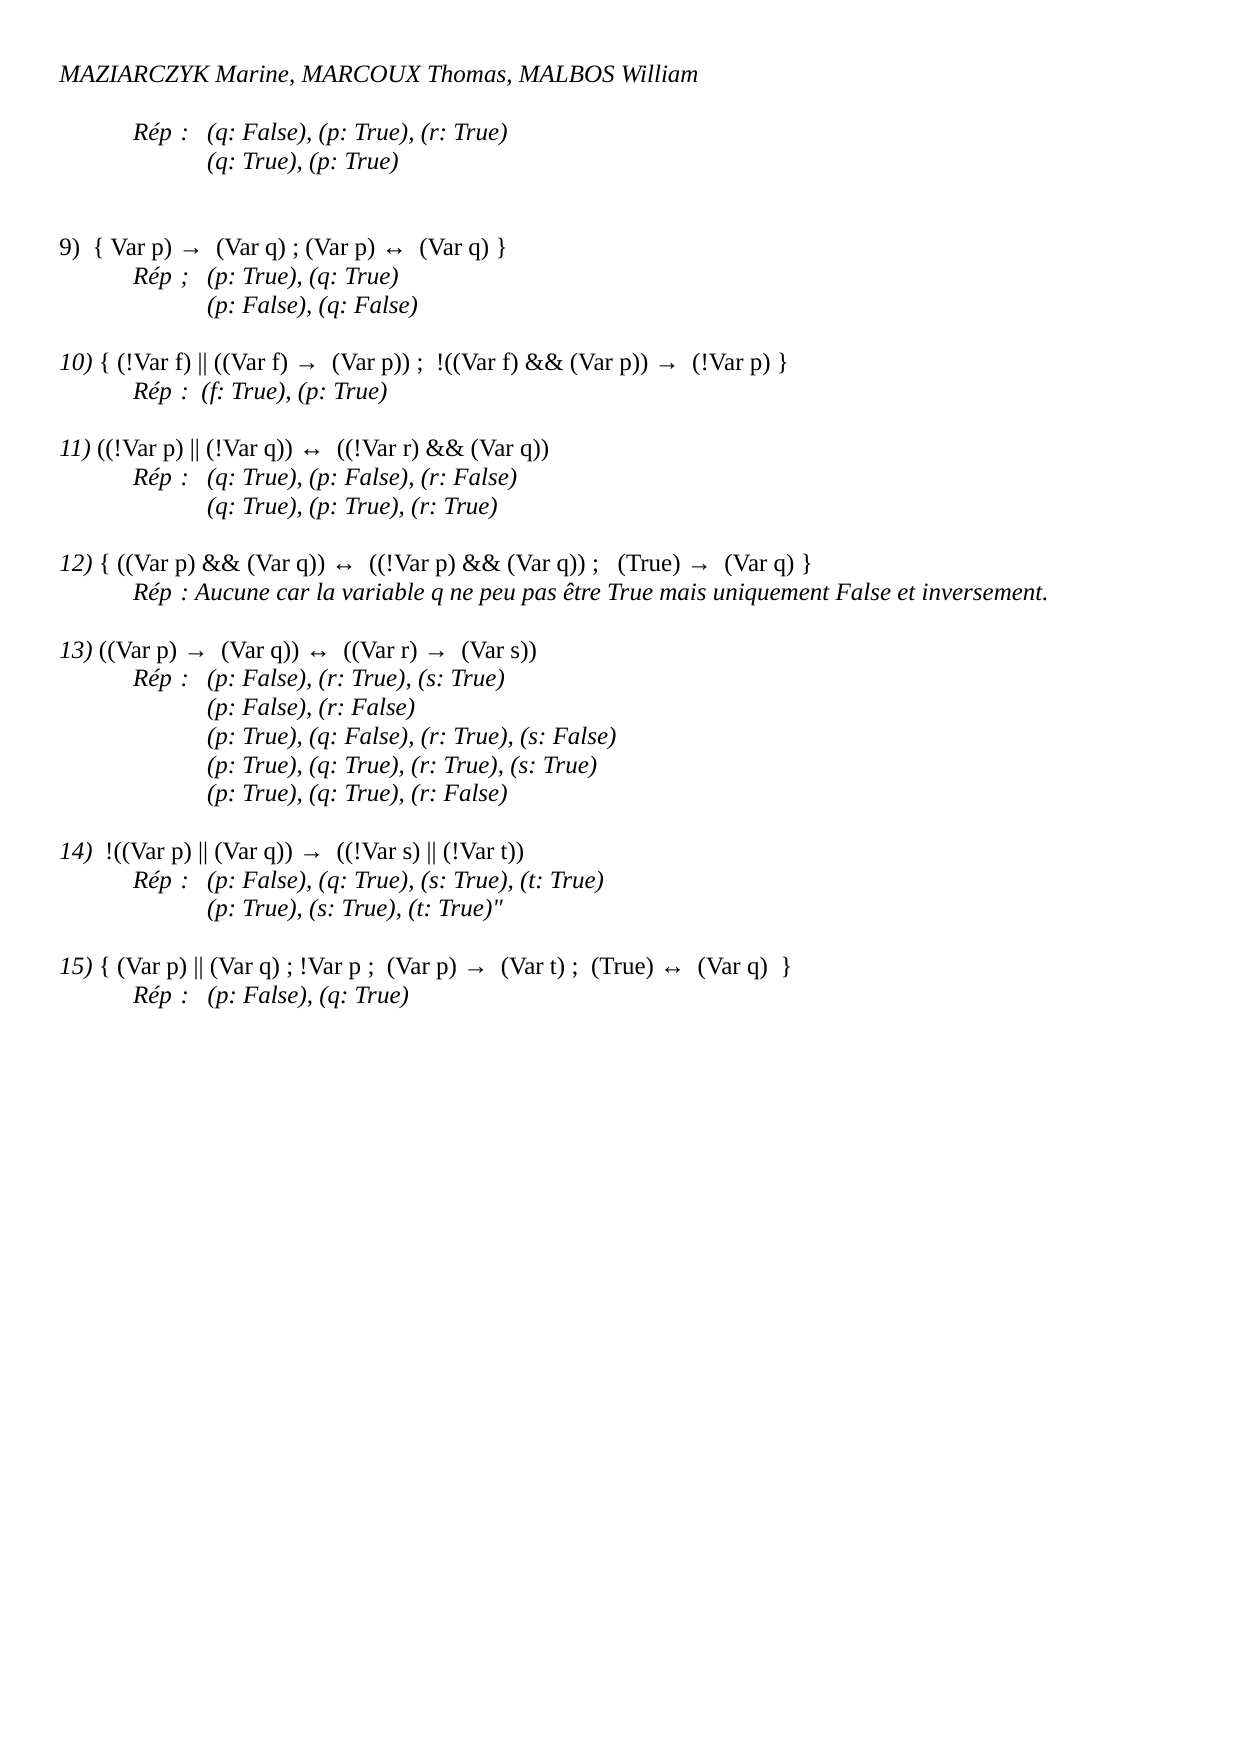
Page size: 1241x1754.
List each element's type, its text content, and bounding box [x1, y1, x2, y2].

text 15) { (Var p) || (Var q) ; !Var p ; (Var p) → (Var t) ; (True) ↔ (Var q) } [59, 951, 1181, 980]
text Rép : Aucune car la variable q ne peu pas être True mais uniquement False et inversement. [59, 577, 1181, 606]
text (p: True), (q: True), (r: True), (s: True) [59, 750, 1181, 778]
text Rép : (q: False), (p: True), (r: True) [59, 117, 1181, 146]
text (p: False), (r: False) [59, 692, 1181, 721]
text 14) !((Var p) || (Var q)) → ((!Var s) || (!Var t)) [59, 836, 1181, 865]
text (p: True), (q: False), (r: True), (s: False) [59, 721, 1181, 750]
text 12) { ((Var p) && (Var q)) ↔ ((!Var p) && (Var q)) ; (True) → (Var q) } [59, 548, 1181, 577]
text Rép : (p: False), (r: True), (s: True) [59, 663, 1181, 692]
text Rép ; (p: True), (q: True) [59, 261, 1181, 290]
text Rép : (q: True), (p: False), (r: False) [59, 462, 1181, 491]
text (q: True), (p: True) [59, 146, 1181, 175]
text (p: True), (q: True), (r: False) [59, 778, 1181, 807]
text 9) { Var p) → (Var q) ; (Var p) ↔ (Var q) } [59, 232, 1181, 261]
text 11) ((!Var p) || (!Var q)) ↔ ((!Var r) && (Var q)) [59, 433, 1181, 462]
text 10) { (!Var f) || ((Var f) → (Var p)) ; !((Var f) && (Var p)) → (!Var p) } [59, 347, 1181, 376]
text Rép : (f: True), (p: True) [59, 376, 1181, 405]
text Rép : (p: False), (q: True) [59, 980, 1181, 1008]
text (p: True), (s: True), (t: True)" [59, 893, 1181, 922]
text (p: False), (q: False) [59, 290, 1181, 318]
text (q: True), (p: True), (r: True) [59, 491, 1181, 520]
text Rép : (p: False), (q: True), (s: True), (t: True) [59, 865, 1181, 893]
text 13) ((Var p) → (Var q)) ↔ ((Var r) → (Var s)) [59, 635, 1181, 663]
